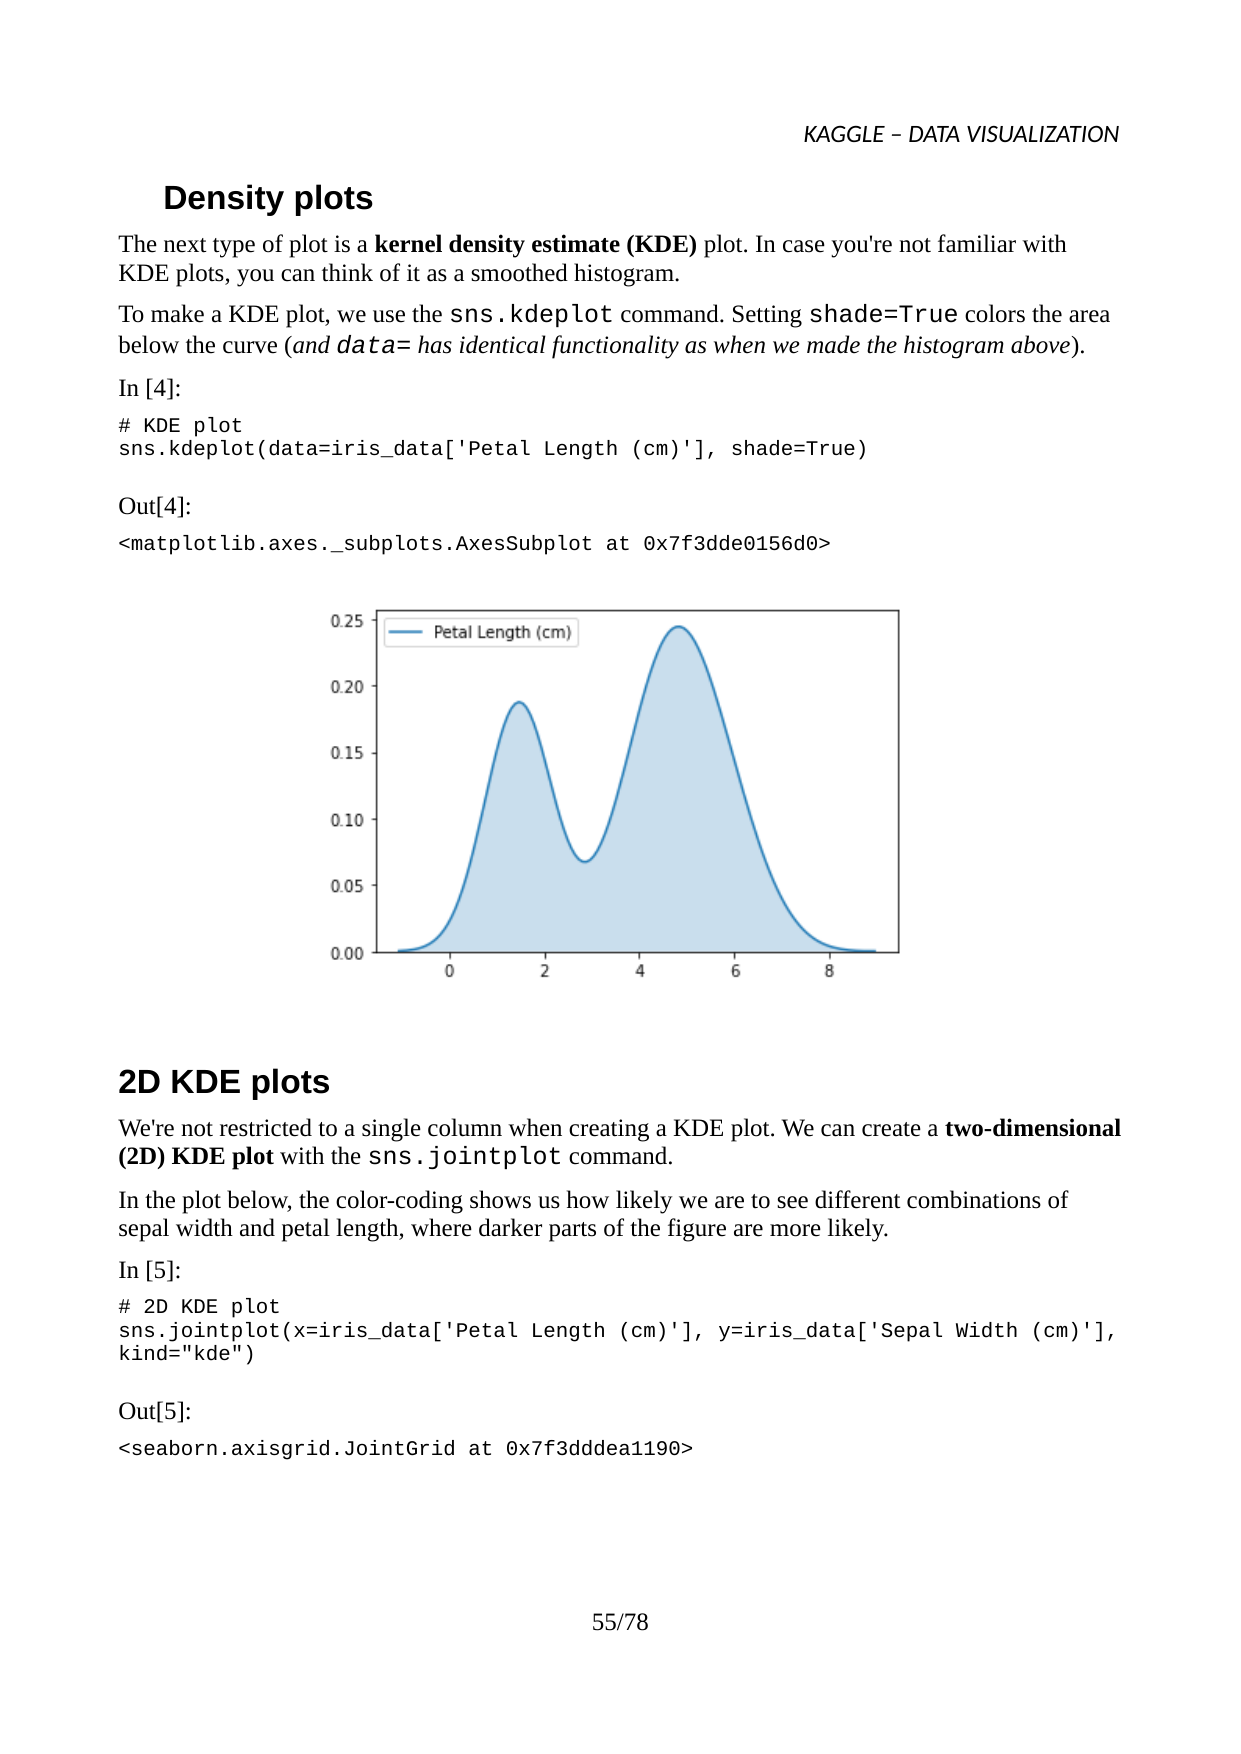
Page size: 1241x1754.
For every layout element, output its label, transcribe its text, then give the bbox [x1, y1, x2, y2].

text <matplotlib.axes._subplots.AxesSubplot at 0x7f3dde0156d0> [118, 533, 1122, 556]
text sns.kdeplot(data=iris_data['Petal Length (cm)'], shade=True) [118, 438, 1122, 462]
text We're not restricted to a single column when creating a KDE plot. We can create a two-dimensional (2D) KDE plot with the sns.jointplot command. [118, 1113, 1122, 1172]
text In the plot below, the color-coding shows us how likely we are to see different combinations of sepal width and petal length, where darker parts of the figure are more likely. [118, 1185, 1122, 1242]
subtitle Density plots [118, 178, 1122, 217]
subtitle 2D KDE plots [118, 1062, 1122, 1100]
text sns.jointplot(x=iris_data['Petal Length (cm)'], y=iris_data['Sepal Width (cm)'], kind="kde") [118, 1320, 1122, 1367]
text # 2D KDE plot [118, 1296, 1122, 1320]
text In [5]: [118, 1255, 1122, 1283]
text The next type of plot is a kernel density estimate (KDE) plot. In case you're not familiar with KDE plots, you can think of it as a smoothed histogram. [118, 229, 1122, 287]
picture [273, 585, 967, 996]
text <seaborn.axisgrid.JointGrid at 0x7f3dddea1190> [118, 1438, 1122, 1461]
text # KDE plot [118, 415, 1122, 438]
text Out[4]: [118, 491, 1122, 520]
text Out[5]: [118, 1396, 1122, 1425]
text In [4]: [118, 373, 1122, 402]
text To make a KDE plot, we use the sns.kdeplot command. Setting shade=True colors the area below the curve (and data= has identical functionality as when we made the histogram above). [118, 299, 1122, 361]
